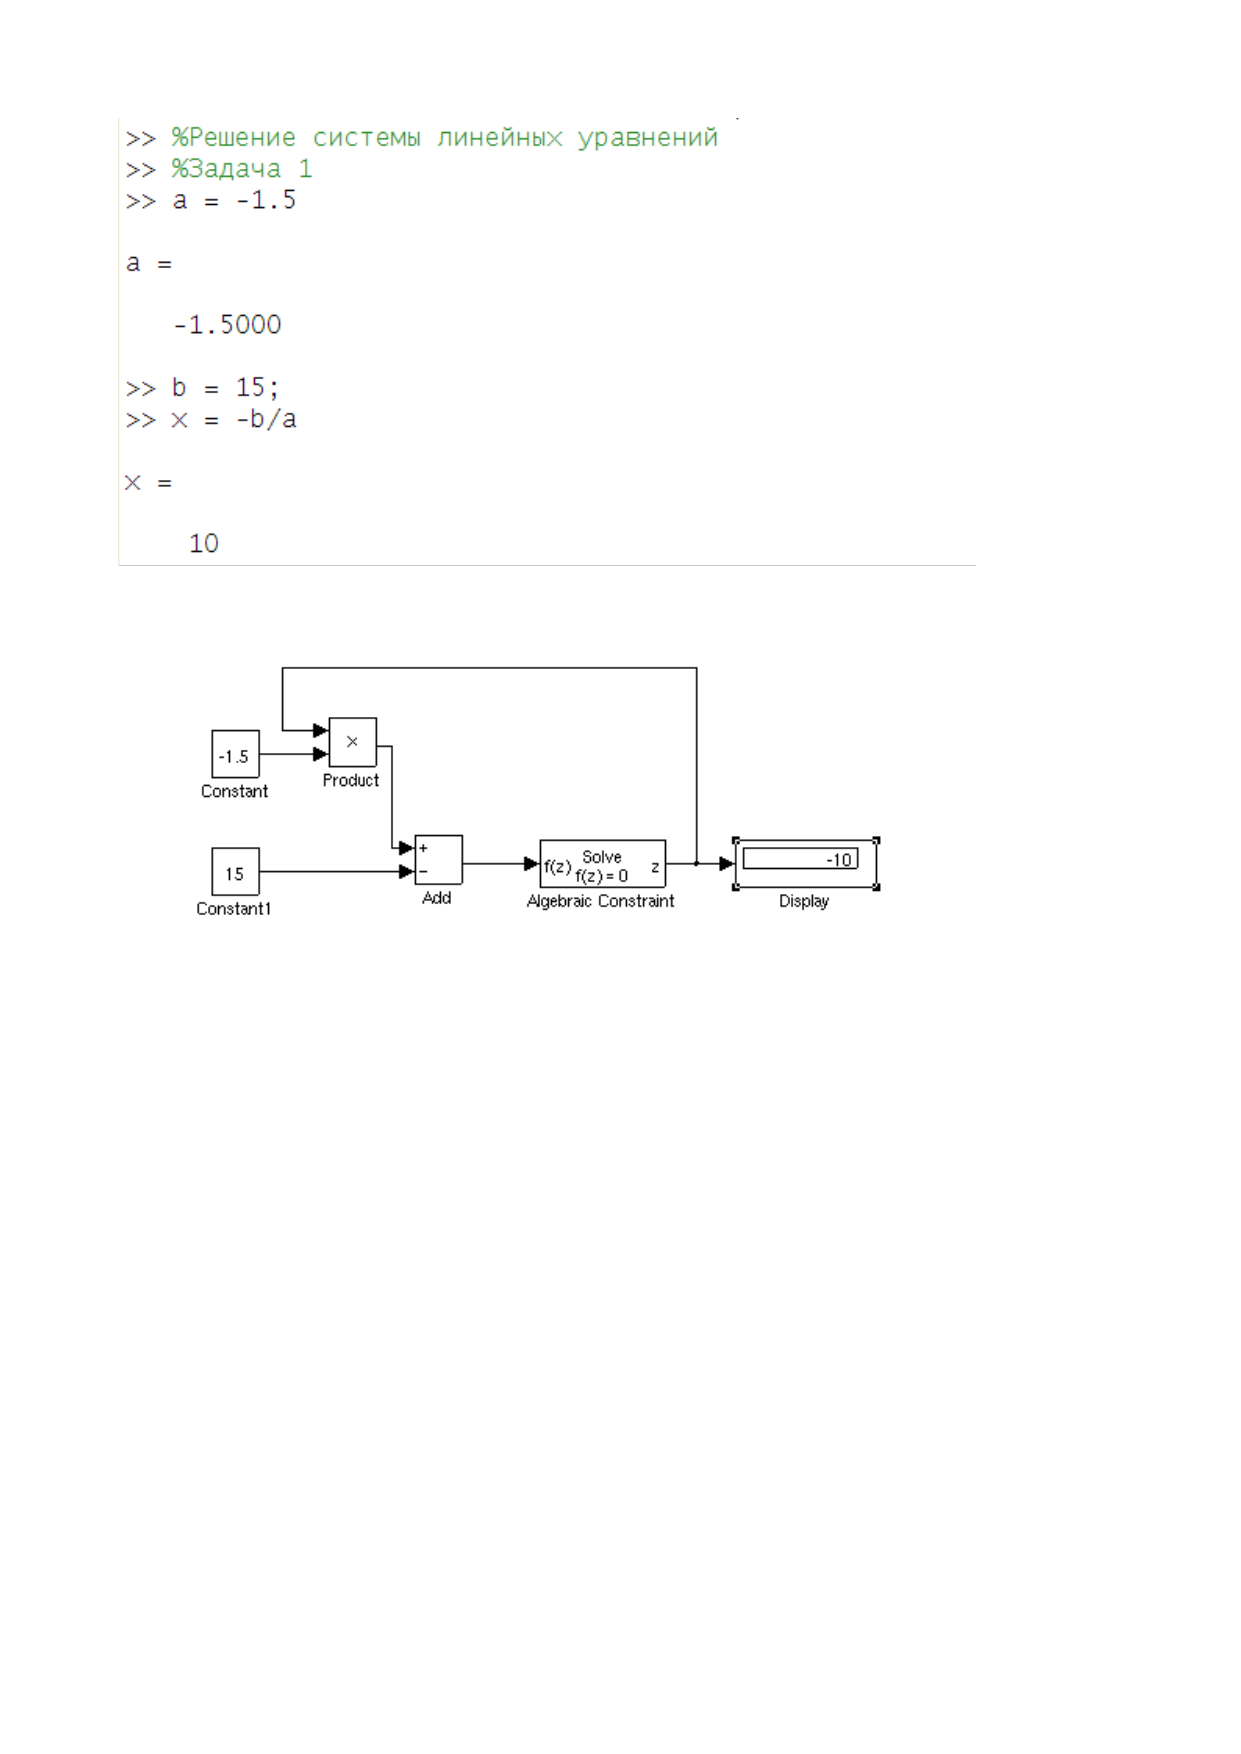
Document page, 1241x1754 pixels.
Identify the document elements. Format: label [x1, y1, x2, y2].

picture [118, 118, 1112, 1114]
